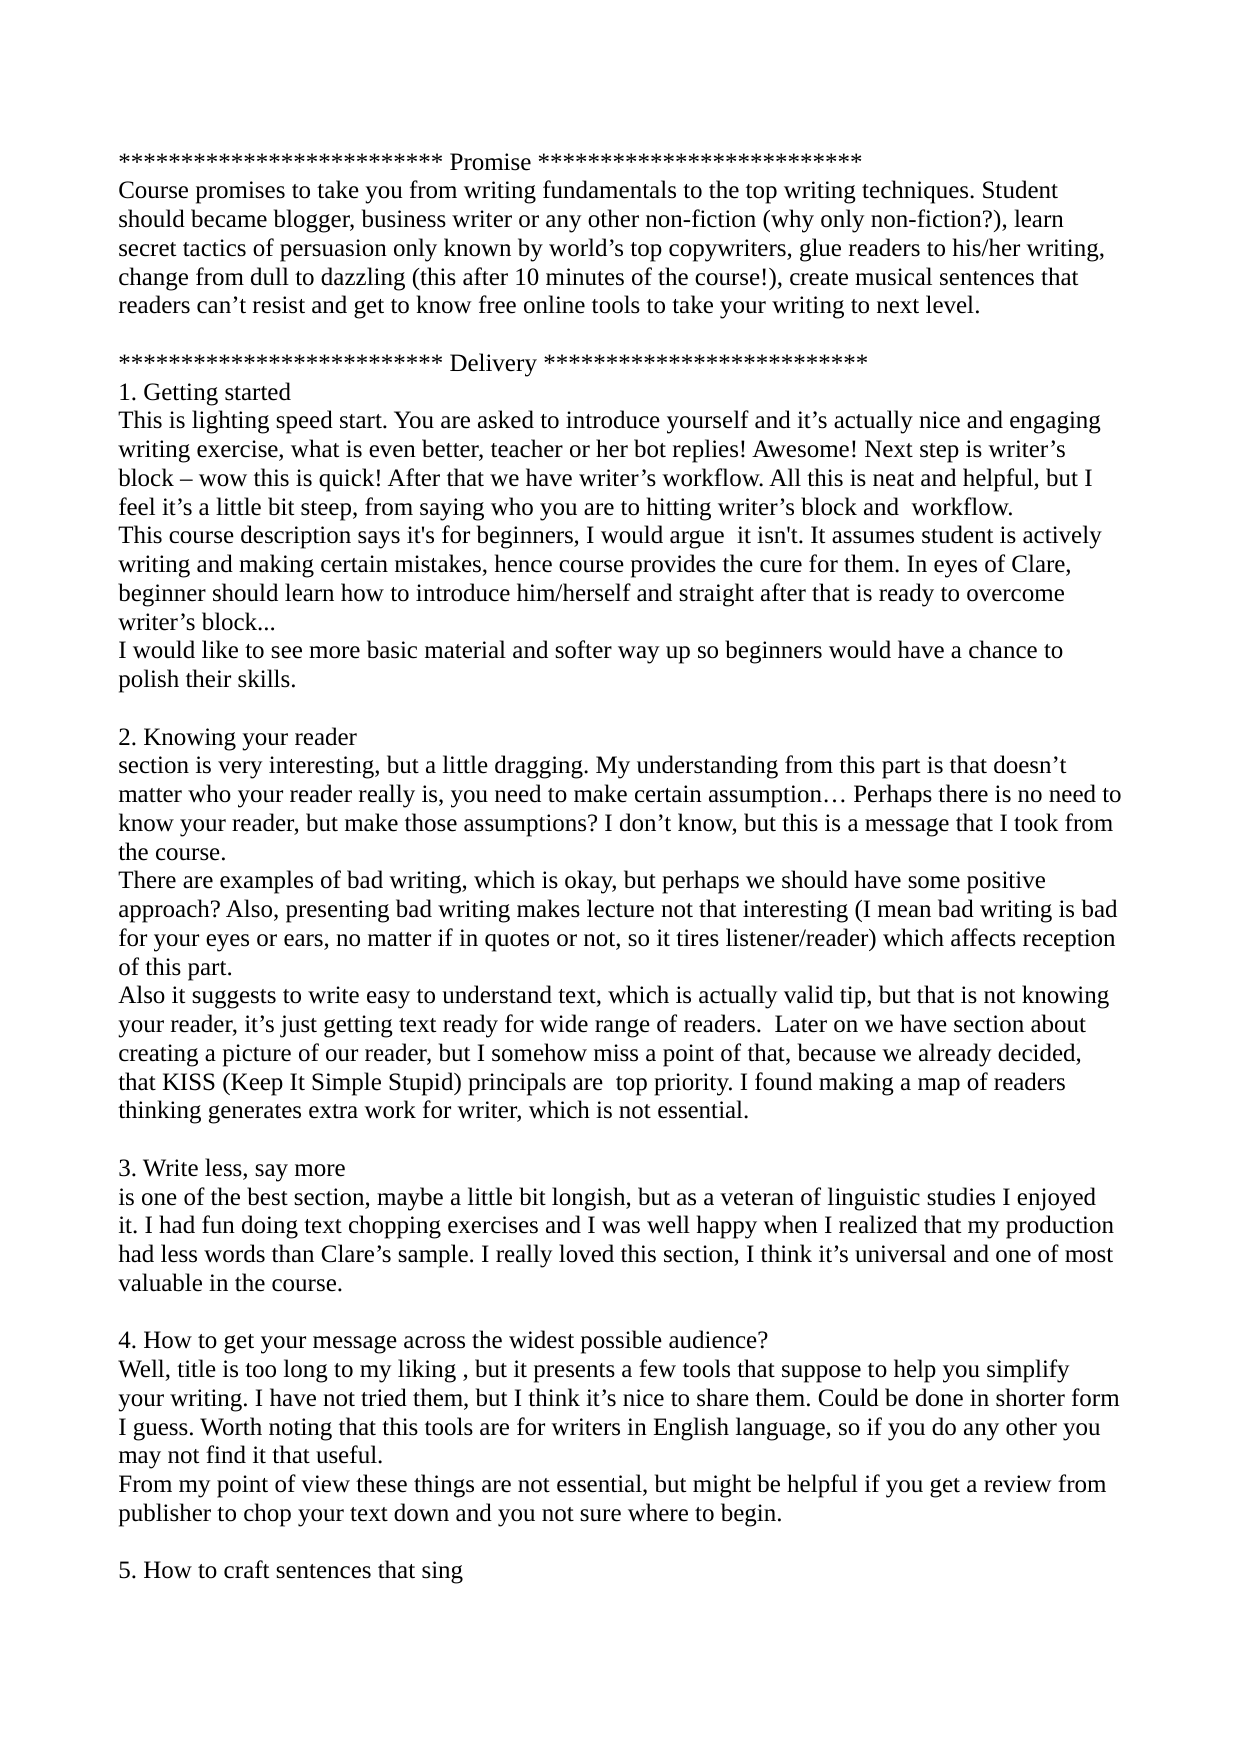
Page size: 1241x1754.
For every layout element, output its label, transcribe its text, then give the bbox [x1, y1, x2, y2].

text There are examples of bad writing, which is okay, but perhaps we should have some positive approach? Also, presenting bad writing makes lecture not that interesting (I mean bad writing is bad for your eyes or ears, no matter if in quotes or not, so it tires listener/reader) which affects reception of this part. [118, 866, 1122, 981]
text is one of the best section, maybe a little bit longish, but as a veteran of linguistic studies I enjoyed it. I had fun doing text chopping exercises and I was well happy when I realized that my production had less words than Clare’s sample. I really loved this section, I think it’s universal and one of most valuable in the course. [118, 1182, 1122, 1297]
text 1. Getting started [118, 377, 1122, 406]
text ************************** Delivery ************************** [118, 348, 1122, 377]
text 4. How to get your message across the widest possible audience? [118, 1326, 1122, 1354]
text ************************** Promise ************************** [118, 147, 1122, 176]
text Well, title is too long to my liking , but it presents a few tools that suppose to help you simplify your writing. I have not tried them, but I think it’s nice to share them. Could be done in shorter form I guess. Worth noting that this tools are for writers in English language, so if you do any other you may not find it that useful. [118, 1354, 1122, 1469]
text 5. How to craft sentences that sing [118, 1556, 1122, 1584]
text 2. Knowing your reader [118, 722, 1122, 751]
text From my point of view these things are not essential, but might be helpful if you get a review from publisher to chop your text down and you not sure where to begin. [118, 1469, 1122, 1527]
text This course description says it's for beginners, I would argue it isn't. It assumes student is actively writing and making certain mistakes, hence course provides the cure for them. In eyes of Clare, beginner should learn how to introduce him/herself and straight after that is ready to overcome writer’s block... [118, 521, 1122, 636]
text I would like to see more basic material and softer way up so beginners would have a chance to polish their skills. [118, 636, 1122, 693]
text This is lighting speed start. You are asked to introduce yourself and it’s actually nice and engaging writing exercise, what is even better, teacher or her bot replies! Awesome! Next step is writer’s block – wow this is quick! After that we have writer’s workflow. All this is neat and helpful, but I feel it’s a little bit steep, from saying who you are to hitting writer’s block and workflow. [118, 406, 1122, 521]
text 3. Write less, say more [118, 1153, 1122, 1182]
text Course promises to take you from writing fundamentals to the top writing techniques. Student should became blogger, business writer or any other non-fiction (why only non-fiction?), learn secret tactics of persuasion only known by world’s top copywriters, glue readers to his/her writing, change from dull to dazzling (this after 10 minutes of the course!), create musical sentences that readers can’t resist and get to know free online tools to take your writing to next level. [118, 176, 1122, 319]
text Also it suggests to write easy to understand text, which is actually valid tip, but that is not knowing your reader, it’s just getting text ready for wide range of readers. Later on we have section about creating a picture of our reader, but I somehow miss a point of that, because we already decided, that KISS (Keep It Simple Stupid) principals are top priority. I found making a map of readers thinking generates extra work for writer, which is not essential. [118, 981, 1122, 1124]
text section is very interesting, but a little dragging. My understanding from this part is that doesn’t matter who your reader really is, you need to make certain assumption… Perhaps there is no need to know your reader, but make those assumptions? I don’t know, but this is a message that I took from the course. [118, 751, 1122, 866]
